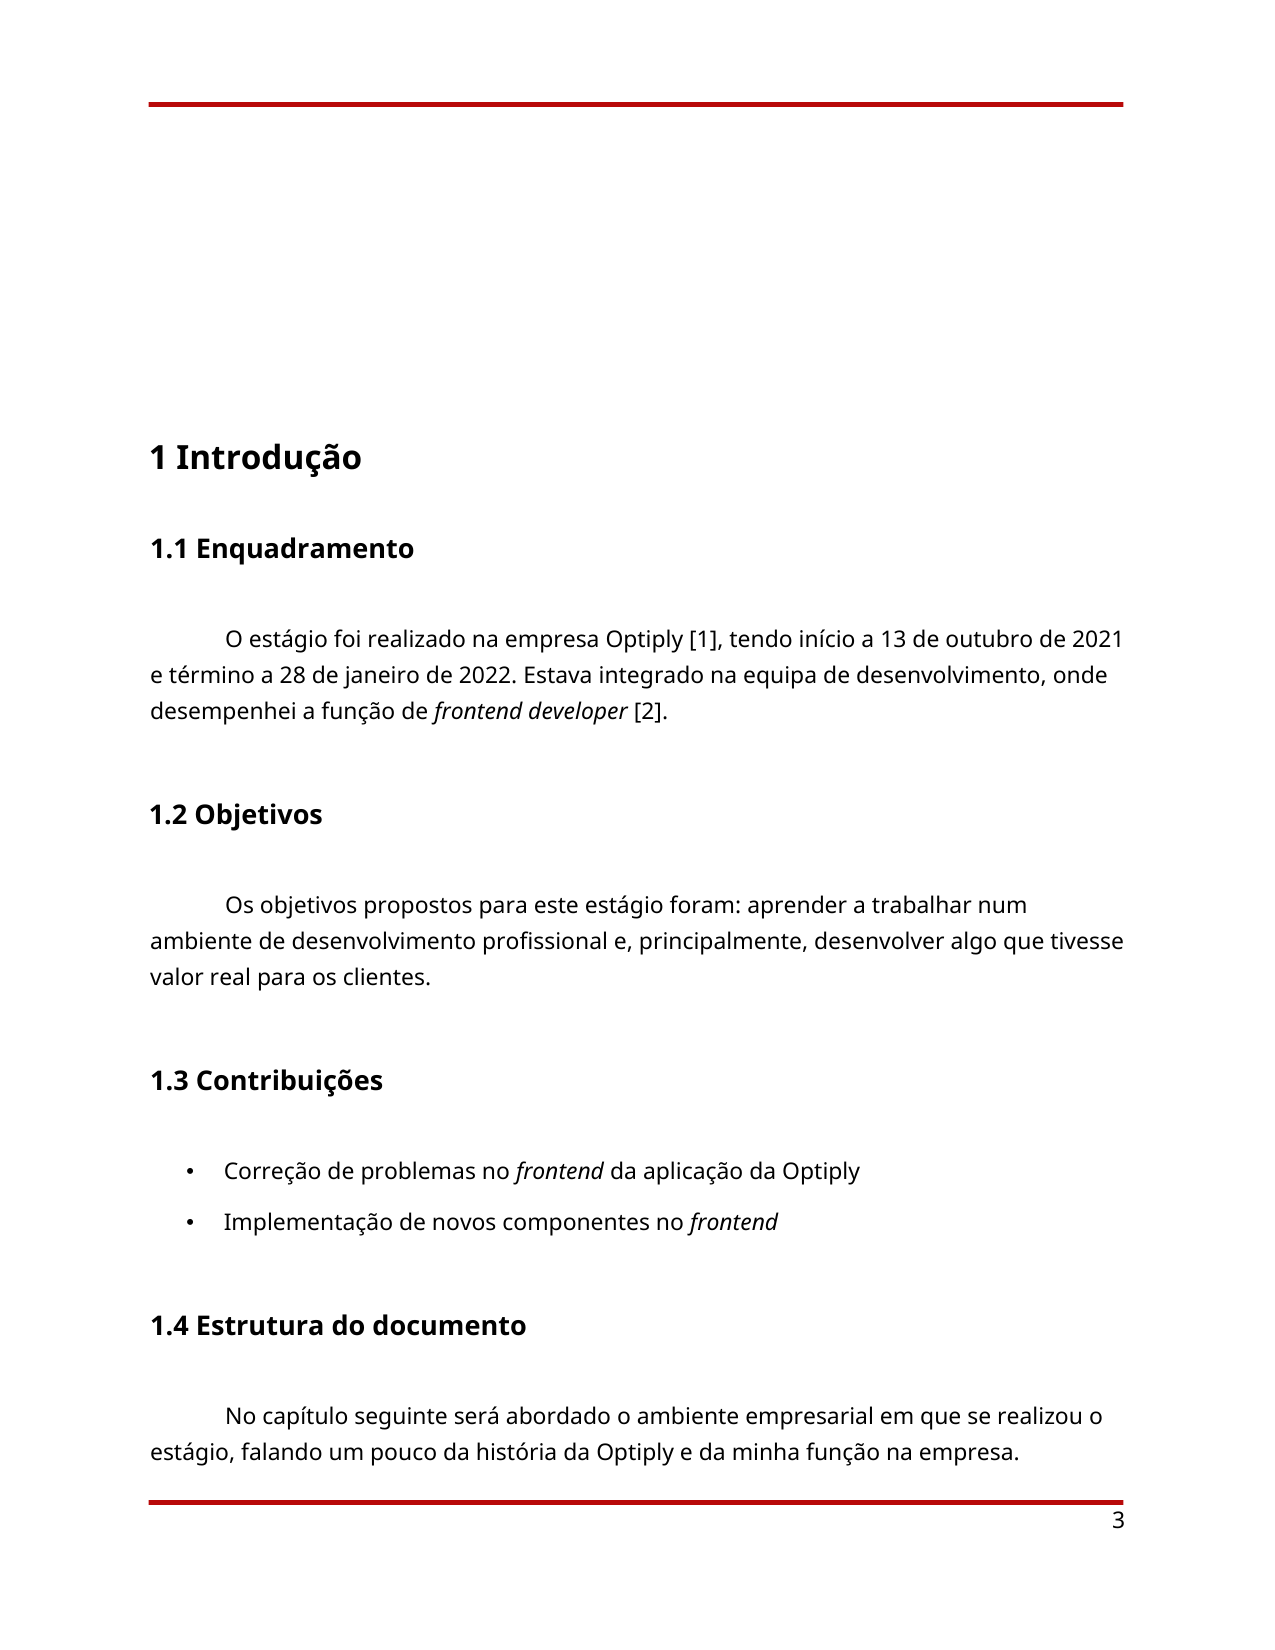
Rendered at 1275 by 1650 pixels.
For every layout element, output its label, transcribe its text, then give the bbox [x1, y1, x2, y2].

text No capítulo seguinte será abordado o ambiente empresarial em que se realizou o estágio, falando um pouco da história da Optiply e da minha função na empresa. [150, 1400, 1125, 1467]
list Implementação de novos componentes no frontend [186, 1206, 1125, 1237]
subtitle 1.2 Objetivos [148, 795, 1125, 832]
subtitle 1.3 Contribuições [150, 1061, 939, 1098]
subtitle 1.4 Estrutura do documento [150, 1306, 939, 1343]
subtitle 1.1 Enquadramento [150, 529, 939, 566]
text O estágio foi realizado na empresa Optiply [1], tendo início a 13 de outubro de 2021 e término a 28 de janeiro de 2022. Estava integrado na equipa de desenvolvimento, onde desempenhei a função de frontend developer [2]. [150, 623, 1125, 726]
subtitle 1 Introdução [148, 434, 1125, 479]
picture [148, 1500, 1124, 1505]
list Correção de problemas no frontend da aplicação da Optiply [186, 1155, 1125, 1186]
text Os objetivos propostos para este estágio foram: aprender a trabalhar num ambiente de desenvolvimento profissional e, principalmente, desenvolver algo que tivesse valor real para os clientes. [150, 889, 1125, 992]
picture [148, 102, 1124, 107]
